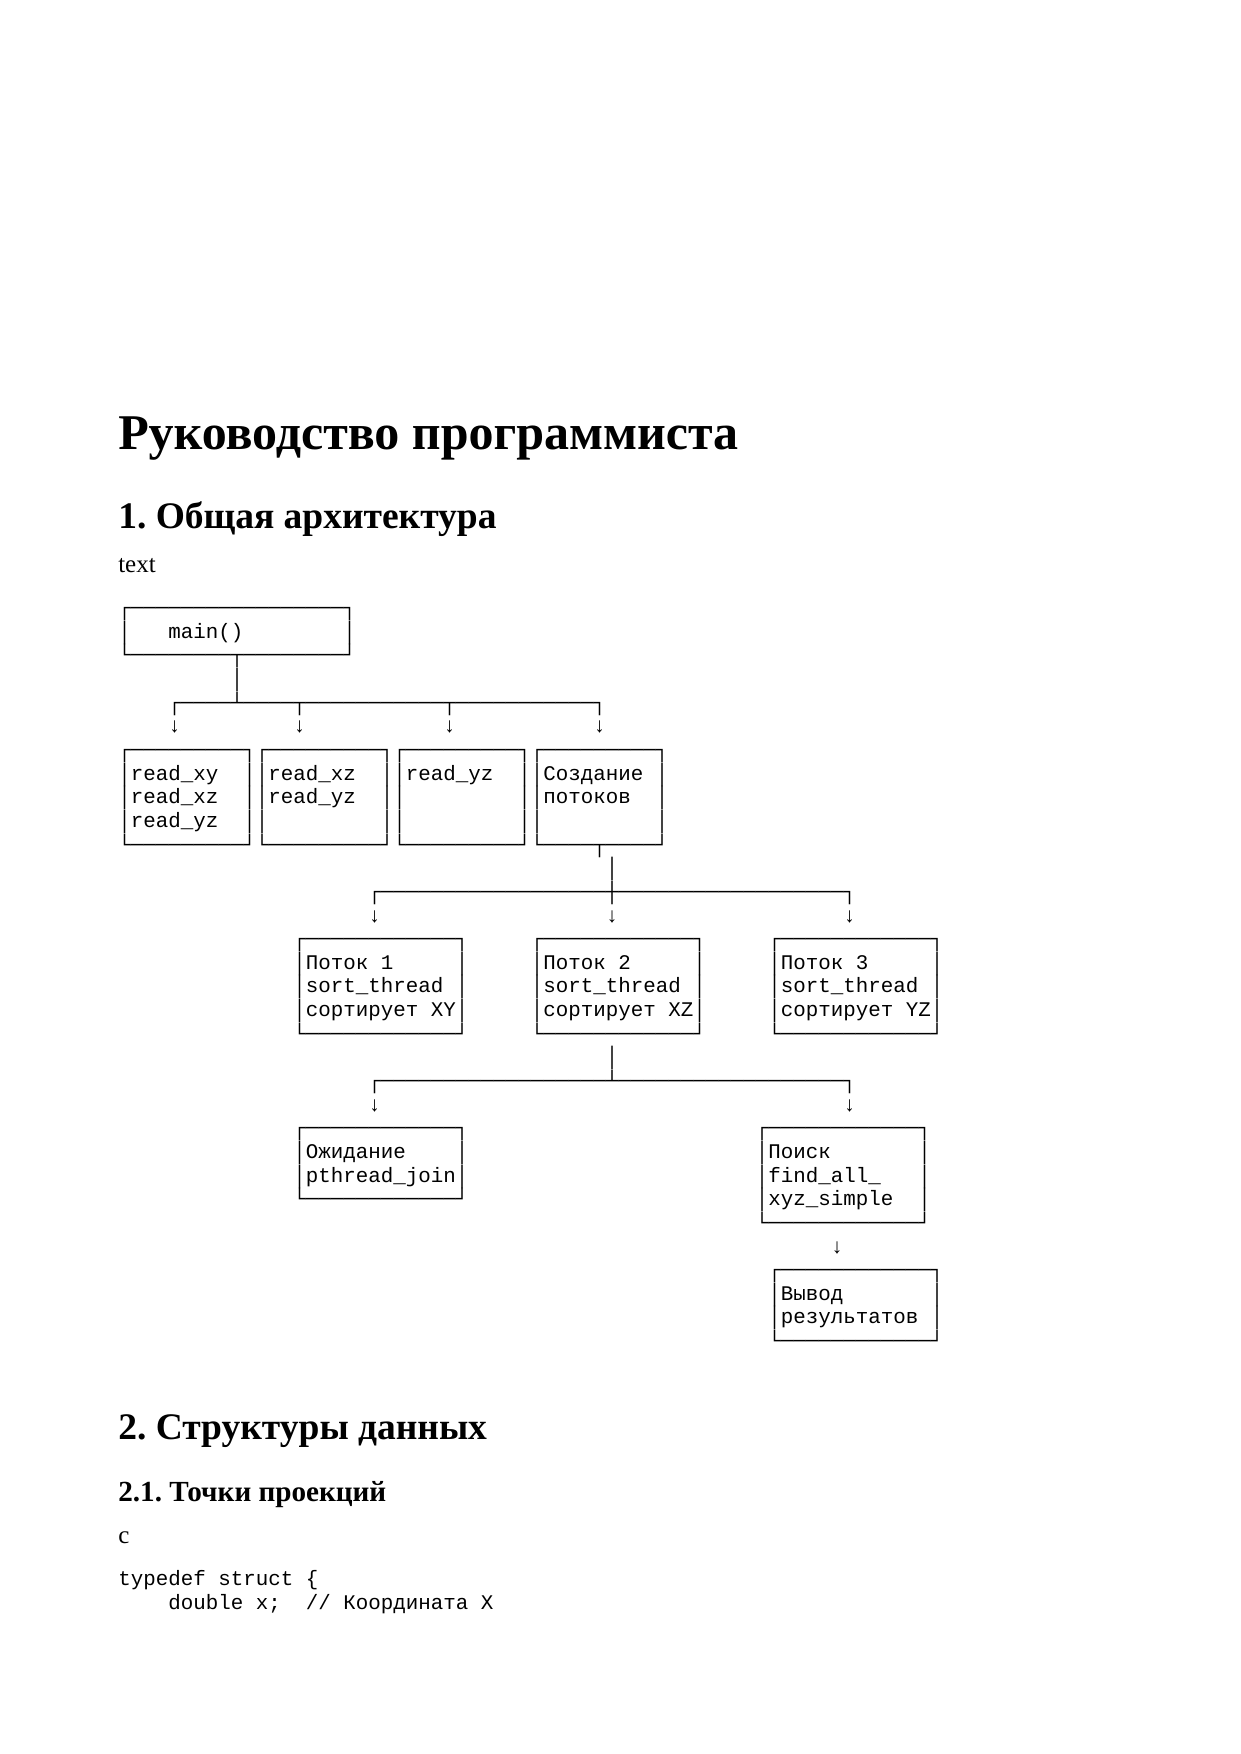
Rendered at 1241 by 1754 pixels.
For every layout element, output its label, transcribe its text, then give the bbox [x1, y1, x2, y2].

text │read_xy ││read_xz ││read_yz ││Создание │ [262, 763, 386, 786]
text │ main() │ [350, 621, 1122, 644]
text ↓ ↓ [118, 1094, 1122, 1117]
text │pthread_join│ │find_all_ │ [300, 1165, 461, 1188]
text ┌────────────┐ [118, 1259, 1122, 1283]
text └─────────┘└─────────┘└─────────┘└────┬────┘ [400, 834, 524, 844]
text └─────────┘└─────────┘└─────────┘└────┬────┘ [125, 834, 249, 844]
text │Поток 1 │ │Поток 2 │ │Поток 3 │ [700, 952, 774, 976]
text └────────────┘ [118, 1330, 1122, 1354]
text │Поток 1 │ │Поток 2 │ │Поток 3 │ [537, 952, 699, 976]
text │pthread_join│ │find_all_ │ [925, 1165, 1122, 1188]
text text [118, 549, 1122, 578]
text ↓ ↓ ↓ ↓ [118, 715, 1122, 739]
text └────────────┘ [118, 1212, 1122, 1236]
text │read_xz ││read_yz ││ ││потоков │ [118, 786, 1122, 810]
subtitle Руководство программиста [118, 403, 1122, 461]
text │результатов │ [118, 1307, 1122, 1330]
text ┌────┴────┬───────────┬───────────┐ [237, 692, 1122, 715]
text ┌────────────┐ ┌────────────┐ [118, 1117, 1122, 1141]
text │read_xy ││read_xz ││read_yz ││Создание │ [662, 763, 1122, 786]
text │Ожидание │ │Поиск │ [118, 1141, 1122, 1165]
text ┌─────────────────┐ [118, 597, 1122, 621]
text ┌────┴────┬───────────┬───────────┐ [175, 703, 299, 715]
text ┌──────────────────┼──────────────────┐ [118, 881, 611, 904]
text │Вывод │ [937, 1283, 1122, 1307]
text ┌────┴────┬───────────┬───────────┐ [300, 703, 449, 715]
subtitle 1. Общая архитектура [118, 494, 1122, 537]
text ↓ ↓ ↓ [118, 904, 1122, 928]
text typedef struct { [118, 1568, 1122, 1592]
text │Поток 1 │ │Поток 2 │ │Поток 3 │ [118, 952, 299, 976]
text └─────────┘└─────────┘└─────────┘└────┬────┘ [118, 834, 599, 857]
text │read_yz ││ ││ ││ │ [118, 810, 1122, 834]
text │pthread_join│ │find_all_ │ [462, 1165, 761, 1188]
text │Поток 1 │ │Поток 2 │ │Поток 3 │ [937, 952, 1122, 976]
text ↓ [118, 1236, 1122, 1259]
text │sort_thread │ │sort_thread │ │sort_thread │ [118, 976, 1122, 999]
text │Вывод │ [118, 1283, 774, 1307]
text ┌────┴────┬───────────┬───────────┐ [118, 692, 236, 715]
text double x; // Координата X [118, 1592, 1122, 1615]
text │Поток 1 │ │Поток 2 │ │Поток 3 │ [775, 952, 936, 976]
text │ [118, 857, 1122, 881]
text │Поток 1 │ │Поток 2 │ │Поток 3 │ [462, 952, 536, 976]
text │read_xy ││read_xz ││read_yz ││Создание │ [125, 763, 249, 786]
text └────────────┘ └────────────┘ └────────────┘ [118, 1023, 1122, 1046]
text ┌──────────────────┼──────────────────┐ [375, 892, 611, 904]
text └────────┬────────┘ [118, 644, 1122, 668]
subtitle 2. Структуры данных [118, 1404, 1122, 1447]
text └────────────┘ │xyz_simple │ [118, 1188, 1122, 1212]
text └─────────┘└─────────┘└─────────┘└────┬────┘ [537, 834, 661, 844]
text └─────────┘└─────────┘└─────────┘└────┬────┘ [600, 834, 1122, 857]
text │Поток 1 │ │Поток 2 │ │Поток 3 │ [300, 952, 461, 976]
text ┌──────────────────┴──────────────────┐ [118, 1070, 1122, 1094]
text │ [118, 1046, 1122, 1070]
text ┌────────────┐ ┌────────────┐ ┌────────────┐ [118, 928, 1122, 952]
text ┌────┴────┬───────────┬───────────┐ [450, 703, 599, 715]
text │ main() │ [125, 621, 349, 644]
text ┌─────────┐┌─────────┐┌─────────┐┌─────────┐ [118, 739, 1122, 763]
text ┌──────────────────┼──────────────────┐ [612, 881, 1122, 904]
text └─────────┘└─────────┘└─────────┘└────┬────┘ [262, 834, 386, 844]
subtitle 2.1. Точки проекций [118, 1474, 1122, 1508]
text │pthread_join│ │find_all_ │ [118, 1165, 299, 1188]
text c [118, 1520, 1122, 1549]
text │read_xy ││read_xz ││read_yz ││Создание │ [400, 763, 524, 786]
text │ [118, 668, 1122, 692]
text │сортирует XY│ │сортирует XZ│ │сортирует YZ│ [118, 999, 1122, 1023]
text │pthread_join│ │find_all_ │ [762, 1165, 924, 1188]
text ┌──────────────────┼──────────────────┐ [612, 892, 849, 904]
text │Вывод │ [775, 1283, 936, 1307]
text │read_xy ││read_xz ││read_yz ││Создание │ [537, 763, 661, 786]
